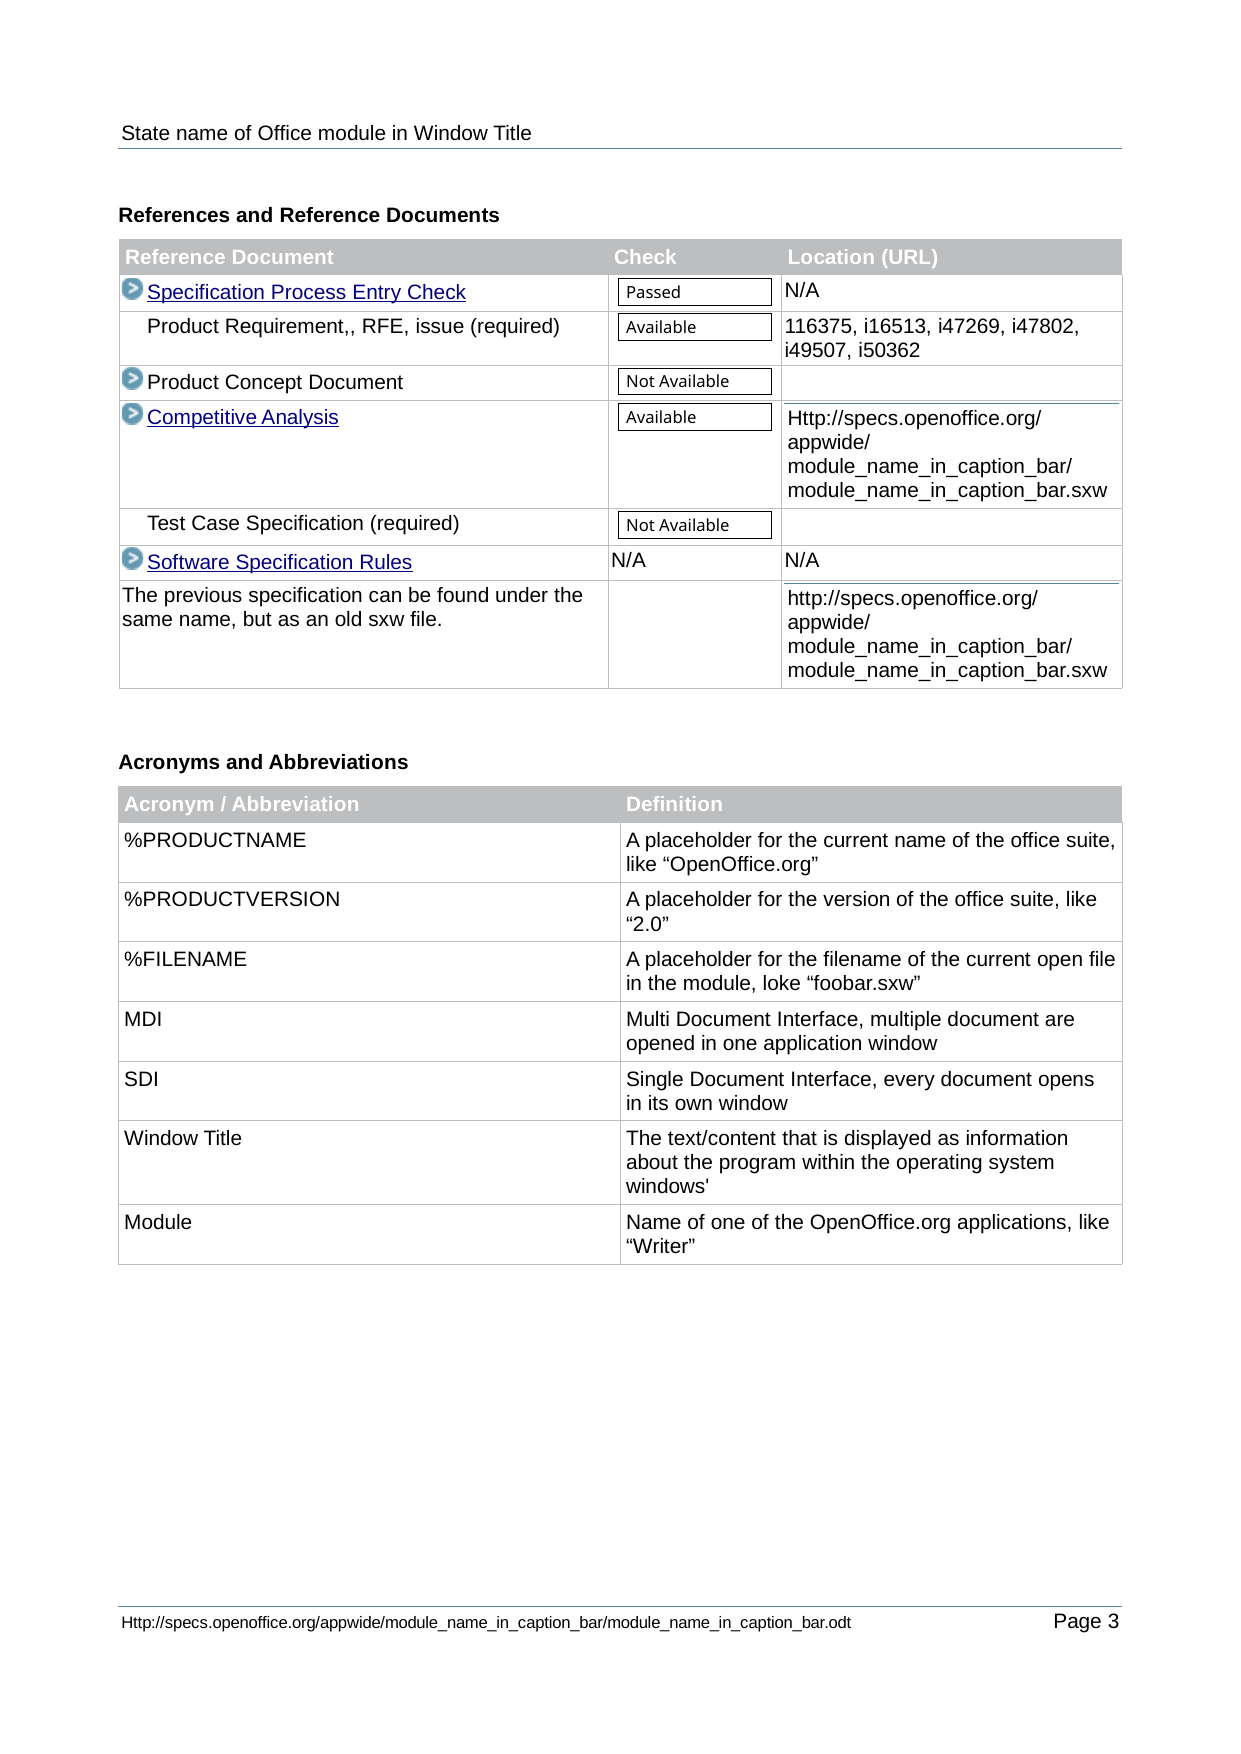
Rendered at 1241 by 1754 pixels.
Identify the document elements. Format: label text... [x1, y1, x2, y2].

table_header Acronym / Abbreviation [118, 786, 620, 822]
picture [121, 367, 147, 390]
table_cell A placeholder for the version of the office suite, like “2.0” [621, 883, 1122, 941]
table_cell 116375, i16513, i47269, i47802, i49507, i50362 [782, 312, 1122, 364]
table_cell Http://specs.openoffice.org/appwide/module_name_in_caption_bar/module_name_in_caption_bar.sxw [782, 401, 1122, 508]
table_cell The text/content that is displayed as information about the program within the operating system windows' [621, 1121, 1122, 1204]
table_cell MDI [119, 1002, 620, 1061]
table_cell Multi Document Interface, multiple document are opened in one application window [621, 1002, 1122, 1061]
subtitle References and Reference Documents [118, 203, 1122, 227]
table_cell [609, 509, 781, 544]
table_cell The previous specification can be found under the same name, but as an old sxw file. [120, 581, 608, 688]
table_cell Name of one of the OpenOffice.org applications, like “Writer” [621, 1205, 1122, 1264]
table_cell Competitive Analysis [120, 401, 608, 508]
table_cell Product Concept Document [120, 366, 608, 400]
table_cell http://specs.openoffice.org/appwide/module_name_in_caption_bar/module_name_in_caption_bar.sxw [782, 581, 1122, 688]
table_cell %PRODUCTVERSION [119, 883, 620, 941]
table_cell Module [119, 1205, 620, 1264]
table_cell Software Specification Rules [120, 546, 608, 580]
table_cell Specification Process Entry Check [120, 275, 608, 311]
table_cell [609, 312, 781, 364]
table_cell A placeholder for the filename of the current open file in the module, loke “foobar.sxw” [621, 942, 1122, 1001]
table_cell %FILENAME [119, 942, 620, 1001]
table_cell Test Case Specification (required) [120, 509, 608, 544]
table_cell Single Document Interface, every document opens in its own window [621, 1062, 1122, 1120]
table_cell %PRODUCTNAME [119, 823, 620, 882]
table_cell [609, 275, 781, 311]
picture [121, 278, 147, 300]
table_cell <Please enter location here> [782, 509, 1122, 544]
table_header Check [609, 239, 781, 275]
table_cell SDI [119, 1062, 620, 1120]
table_cell N/A [782, 275, 1122, 311]
table_header Location (URL) [782, 239, 1122, 275]
table_cell [782, 366, 1122, 400]
table_cell A placeholder for the current name of the office suite, like “OpenOffice.org” [621, 823, 1122, 882]
table_cell [609, 366, 781, 400]
table_header Definition [620, 786, 1122, 822]
table_cell N/A [609, 546, 781, 580]
picture [121, 547, 147, 570]
table_cell [609, 581, 781, 688]
subtitle Acronyms and Abbreviations [118, 750, 1122, 774]
table_cell Product Requirement,, RFE, issue (required) [120, 312, 608, 364]
picture [121, 403, 147, 425]
table_cell [609, 401, 781, 508]
table_cell N/A [782, 546, 1122, 580]
table_cell Window Title [119, 1121, 620, 1204]
table_header Reference Document [119, 239, 608, 275]
